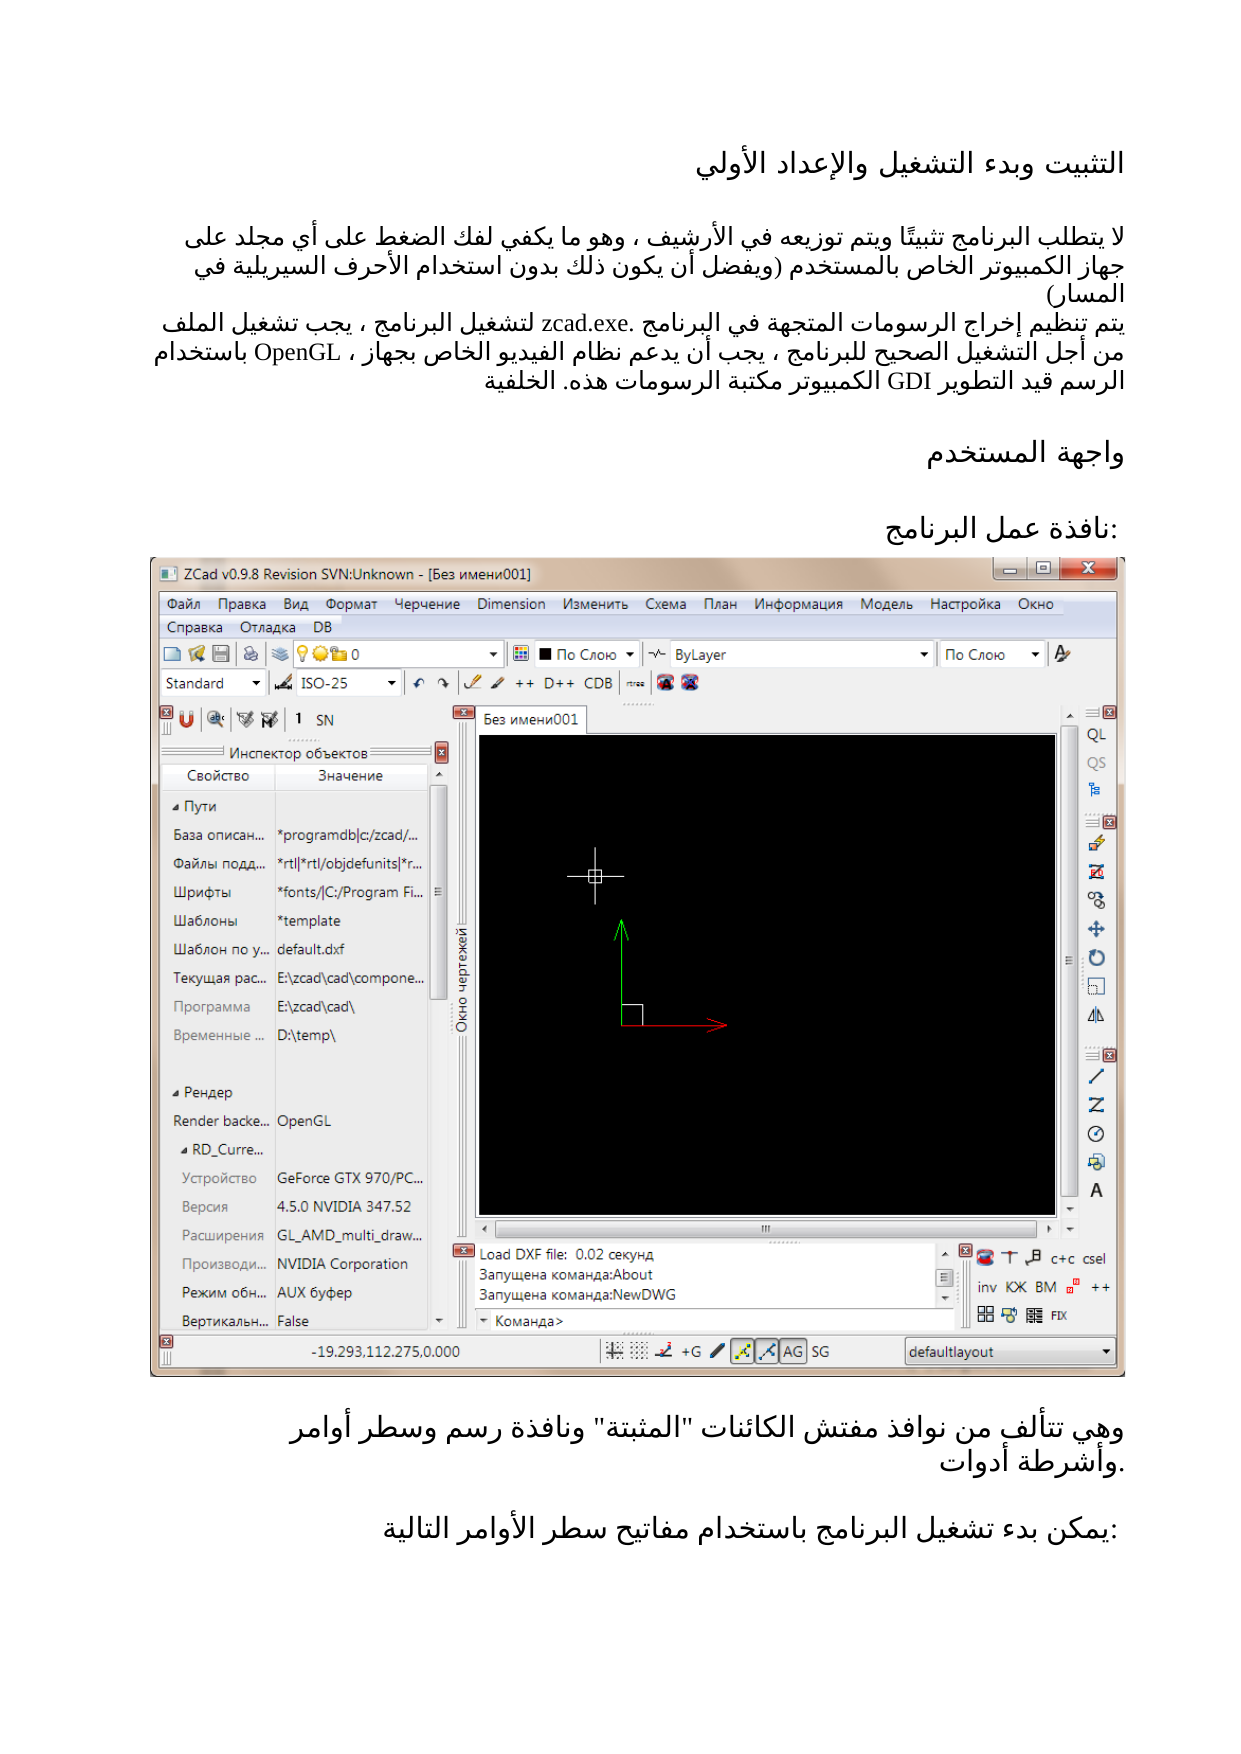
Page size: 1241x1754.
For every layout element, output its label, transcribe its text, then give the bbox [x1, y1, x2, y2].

text لا يتطلب البرنامج تثبيتًا ويتم توزيعه في الأرشيف ، وهو ما يكفي لفك الضغط على أي مجلد على جهاز الكمبيوتر الخاص بالمستخدم (ويفضل أن يكون ذلك بدون استخدام الأحرف السيريلية في المسار) لتشغيل البرنامج ، يجب تشغيل الملف zcad.exe. يتم تنظيم إخراج الرسومات المتجهة في البرنامج باستخدام OpenGL ، من أجل التشغيل الصحيح للبرنامج ، يجب أن يدعم نظام الفيديو الخاص بجهاز الكمبيوتر مكتبة الرسومات هذه. الخلفية GDI الرسم قيد التطوير [150, 193, 1125, 394]
text وهي تتألف من نوافذ مفتش الكائنات "المثبتة" ونافذة رسم وسطر أوامر وأشرطة أدوات. [150, 1410, 1125, 1477]
text التثبيت وبدء التشغيل والإعداد الأولي [150, 147, 1125, 181]
text نافذة عمل البرنامج: [150, 482, 1125, 544]
text يمكن بدء تشغيل البرنامج باستخدام مفاتيح سطر الأوامر التالية: [150, 1477, 1125, 1544]
text واجهة المستخدم [150, 407, 1125, 470]
picture [150, 557, 1125, 1377]
